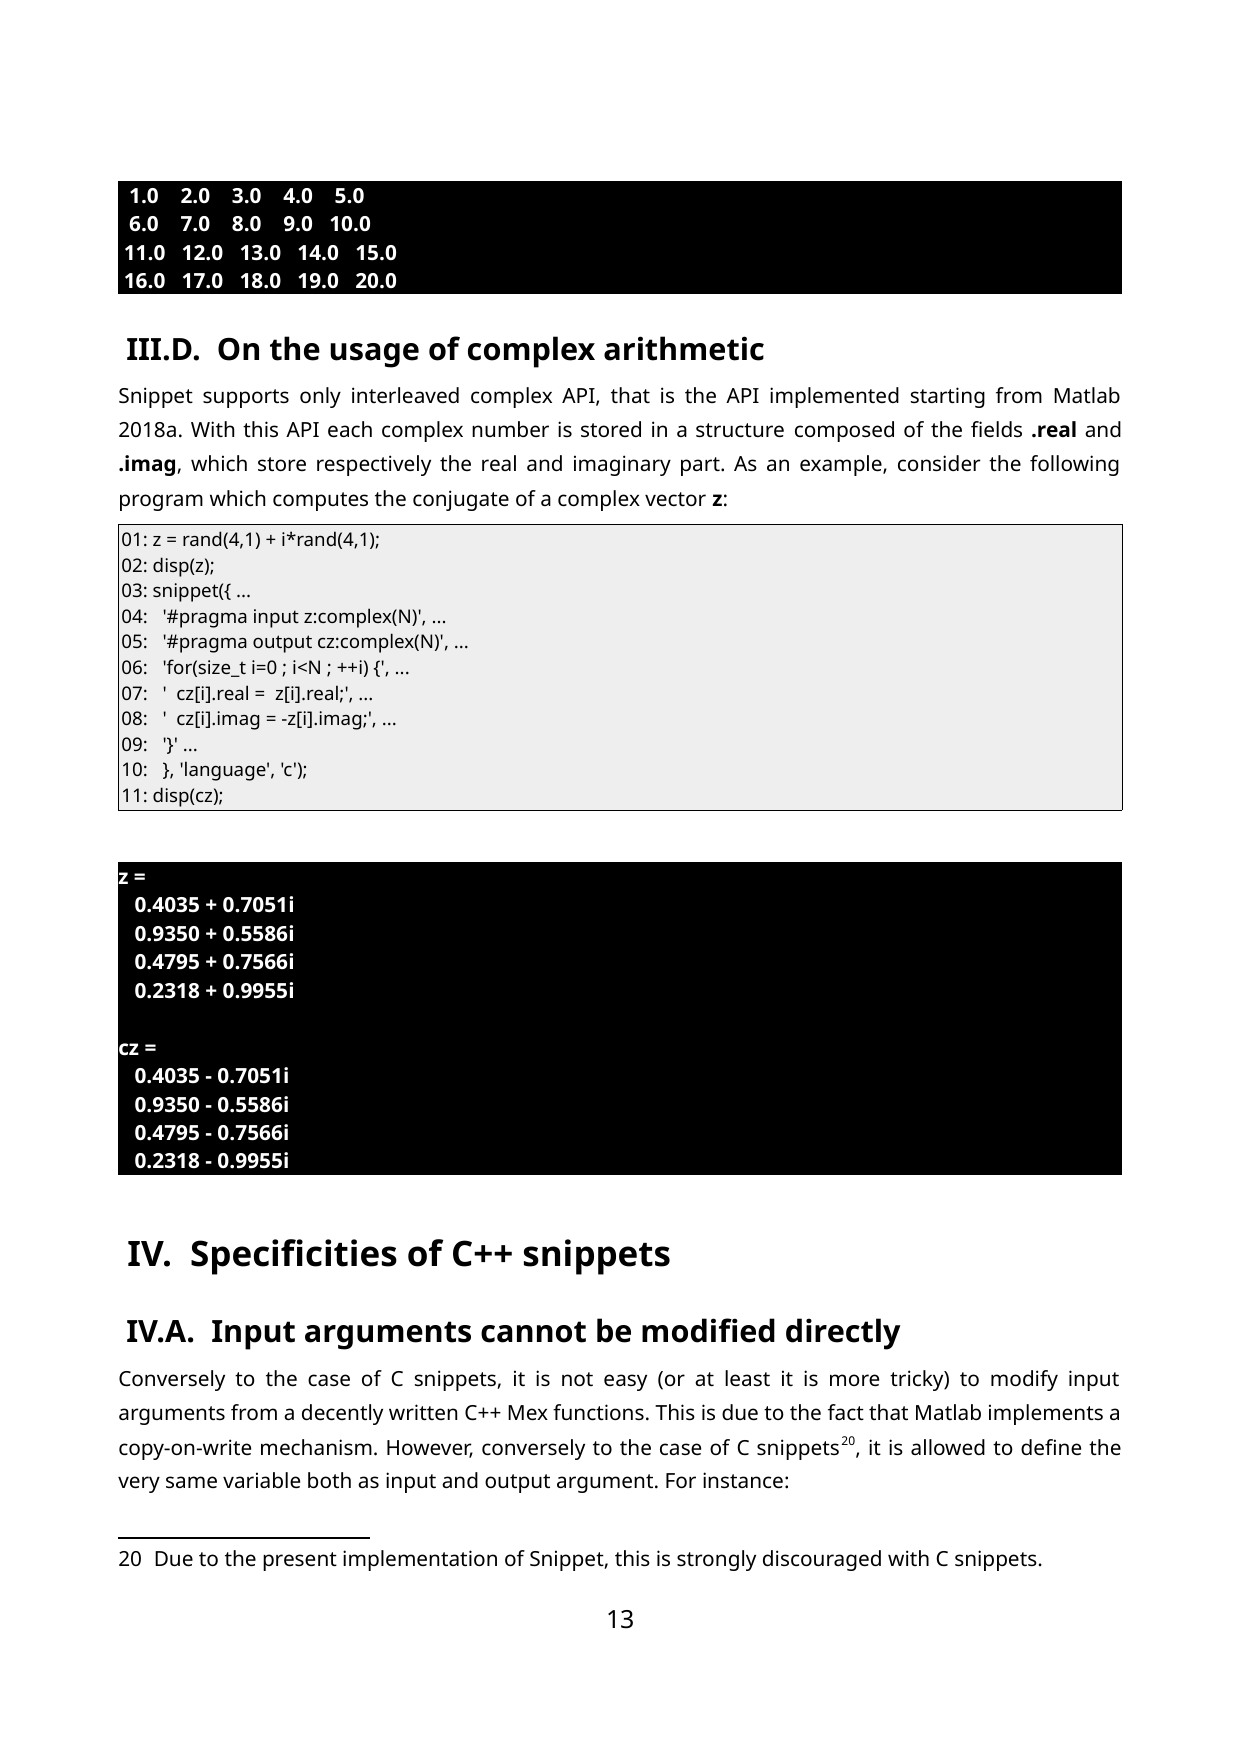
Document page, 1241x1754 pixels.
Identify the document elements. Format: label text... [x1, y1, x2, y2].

text 16.0 17.0 18.0 19.0 20.0 [118, 266, 1122, 294]
text Snippet supports only interleaved complex API, that is the API implemented starting from Matlab 2018a. With this API each complex number is stored in a structure composed of the fields .real and .imag, which store respectively the real and imaginary part. As an example, consider the following program which computes the conjugate of a complex vector z: [118, 381, 1122, 512]
text 0.4795 + 0.7566i [118, 947, 1122, 976]
text z = [118, 862, 1122, 891]
text 11.0 12.0 13.0 14.0 15.0 [118, 238, 1122, 266]
text 11: disp(cz); [119, 779, 1122, 810]
text 09: '}' ... [119, 728, 1122, 753]
text 06: 'for(size_t i=0 ; i<N ; ++i) {', ... [119, 651, 1122, 677]
text 0.2318 - 0.9955i [118, 1147, 1122, 1175]
text 0.4035 + 0.7051i [118, 891, 1122, 919]
text 6.0 7.0 8.0 9.0 10.0 [118, 209, 1122, 238]
text 10: }, 'language', 'c'); [119, 753, 1122, 779]
text 0.9350 - 0.5586i [118, 1090, 1122, 1118]
text 0.4795 - 0.7566i [118, 1118, 1122, 1147]
text Due to the present implementation of Snippet, this is strongly discouraged with C snippets. [118, 1544, 1122, 1572]
text 08: ' cz[i].imag = -z[i].imag;', ... [119, 702, 1122, 728]
text 0.2318 + 0.9955i [118, 976, 1122, 1004]
text 0.9350 + 0.5586i [118, 919, 1122, 947]
text 01: z = rand(4,1) + i*rand(4,1); [119, 525, 1122, 549]
subtitle Specificities of C++ snippets [118, 1229, 1122, 1277]
text 04: '#pragma input z:complex(N)', ... [119, 600, 1122, 626]
text 02: disp(z); [119, 549, 1122, 575]
text 07: ' cz[i].real = z[i].real;', ... [119, 677, 1122, 702]
subtitle On the usage of complex arithmetic [118, 327, 1122, 369]
text Conversely to the case of C snippets, it is not easy (or at least it is more tricky) to modify input arguments from a decently written C++ Mex functions. This is due to the fact that Matlab implements a copy-on-write mechanism. However, conversely to the case of C snippets, it is allowed to define the very same variable both as input and output argument. For instance: [118, 1364, 1122, 1495]
subtitle Input arguments cannot be modified directly [118, 1310, 1122, 1352]
text 03: snippet({ ... [119, 575, 1122, 600]
text 0.4035 - 0.7051i [118, 1061, 1122, 1090]
text 1.0 2.0 3.0 4.0 5.0 [118, 181, 1122, 209]
text 05: '#pragma output cz:complex(N)', ... [119, 626, 1122, 651]
text cz = [118, 1033, 1122, 1061]
